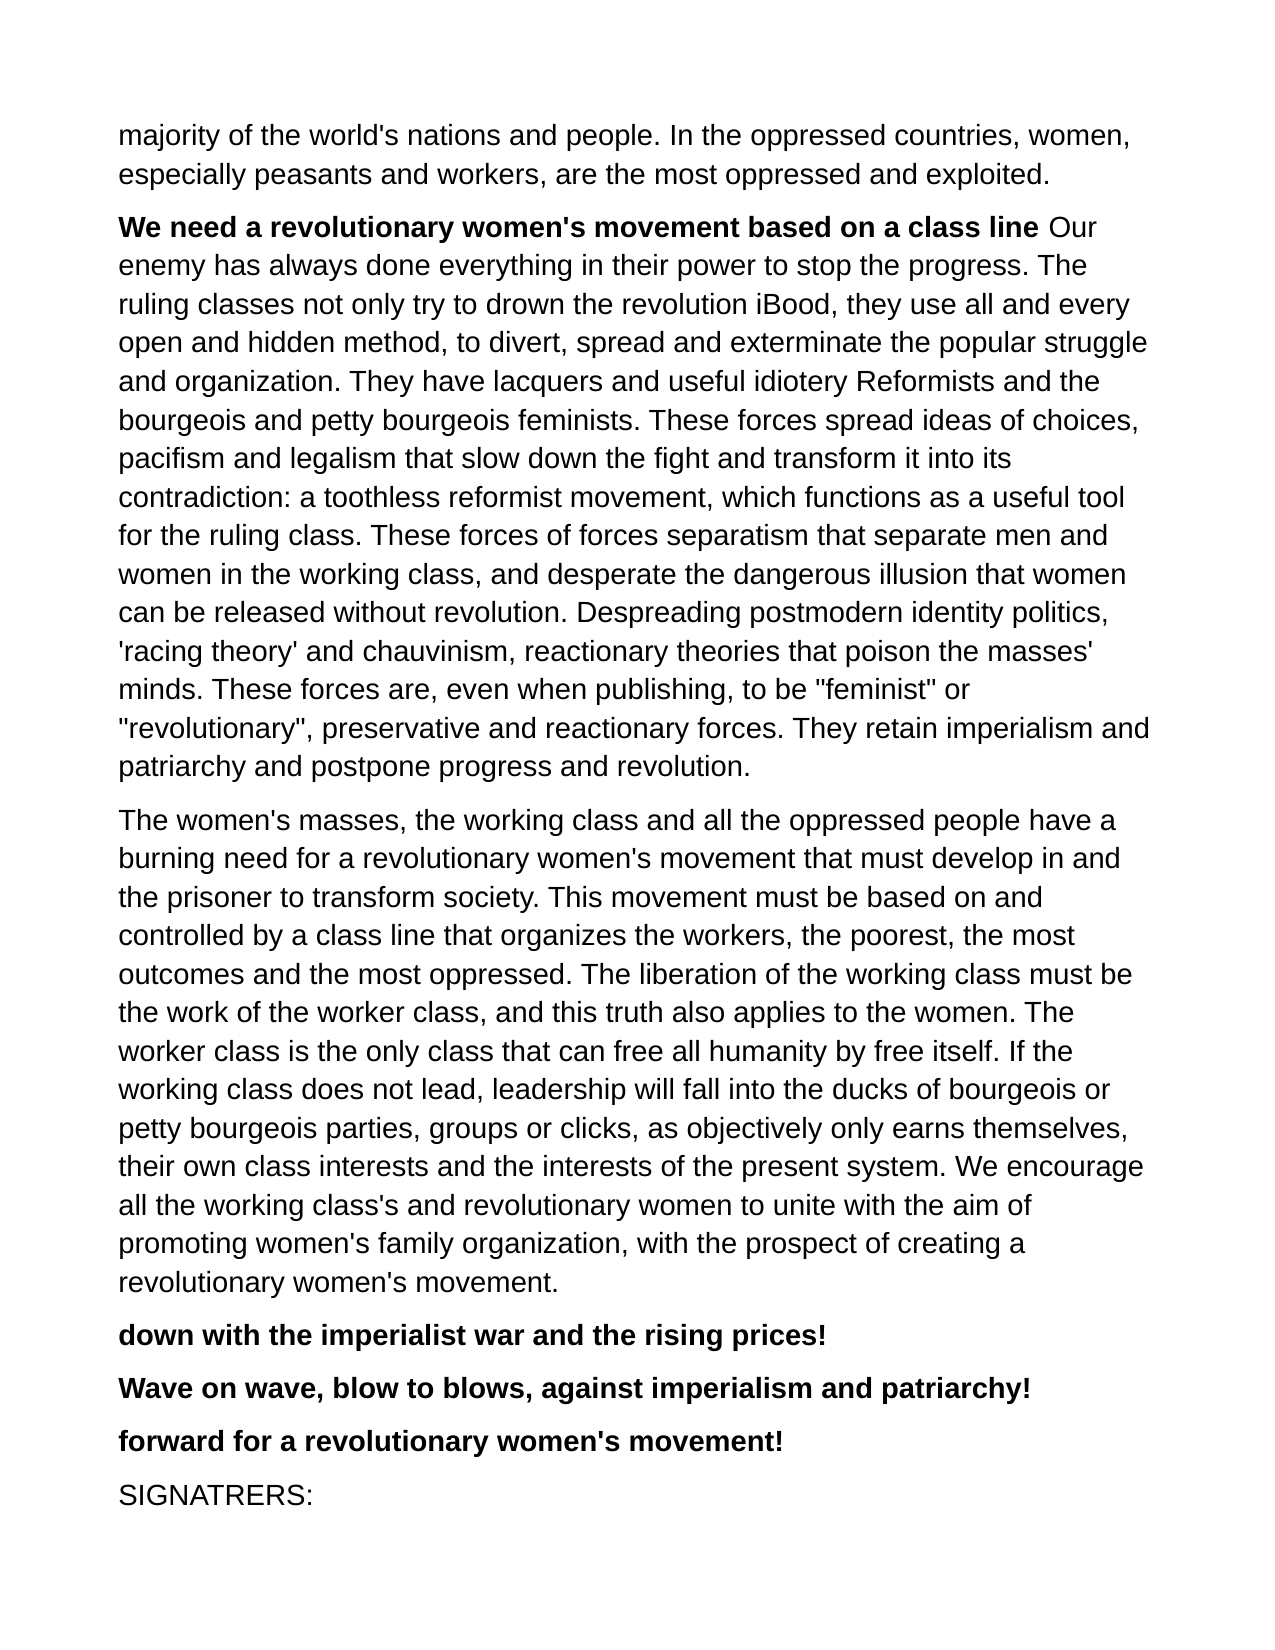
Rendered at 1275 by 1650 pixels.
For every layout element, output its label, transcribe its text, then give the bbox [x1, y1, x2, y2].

text The women's masses, the working class and all the oppressed people have a burning need for a revolutionary women's movement that must develop in and the prisoner to transform society. This movement must be based on and controlled by a class line that organizes the workers, the poorest, the most outcomes and the most oppressed. The liberation of the working class must be the work of the worker class, and this truth also applies to the women. The worker class is the only class that can free all humanity by free itself. If the working class does not lead, leadership will fall into the ducks of bourgeois or petty bourgeois parties, groups or clicks, as objectively only earns themselves, their own class interests and the interests of the present system. We encourage all the working class's and revolutionary women to unite with the aim of promoting women's family organization, with the prospect of creating a revolutionary women's movement. [118, 802, 1157, 1298]
text majority of the world's nations and people. In the oppressed countries, women, especially peasants and workers, are the most oppressed and exploited. [118, 118, 1157, 190]
text Wave on wave, blow to blows, against imperialism and patriarchy! [118, 1371, 1157, 1405]
text We need a revolutionary women's movement based on a class line Our enemy has always done everything in their power to stop the progress. The ruling classes not only try to drown the revolution iBood, they use all and every open and hidden method, to divert, spread and exterminate the popular struggle and organization. They have lacquers and useful idiotery Reformists and the bourgeois and petty bourgeois feminists. These forces spread ideas of choices, pacifism and legalism that slow down the fight and transform it into its contradiction: a toothless reformist movement, which functions as a useful tool for the ruling class. These forces of forces separatism that separate men and women in the working class, and desperate the dangerous illusion that women can be released without revolution. Despreading postmodern identity politics, 'racing theory' and chauvinism, reactionary theories that poison the masses' minds. These forces are, even when publishing, to be "feminist" or "revolutionary", preservative and reactionary forces. They retain imperialism and patriarchy and postpone progress and revolution. [118, 210, 1157, 783]
text down with the imperialist war and the rising prices! [118, 1318, 1157, 1352]
text SIGNATRERS: [118, 1477, 1157, 1511]
text forward for a revolutionary women's movement! [118, 1424, 1157, 1458]
